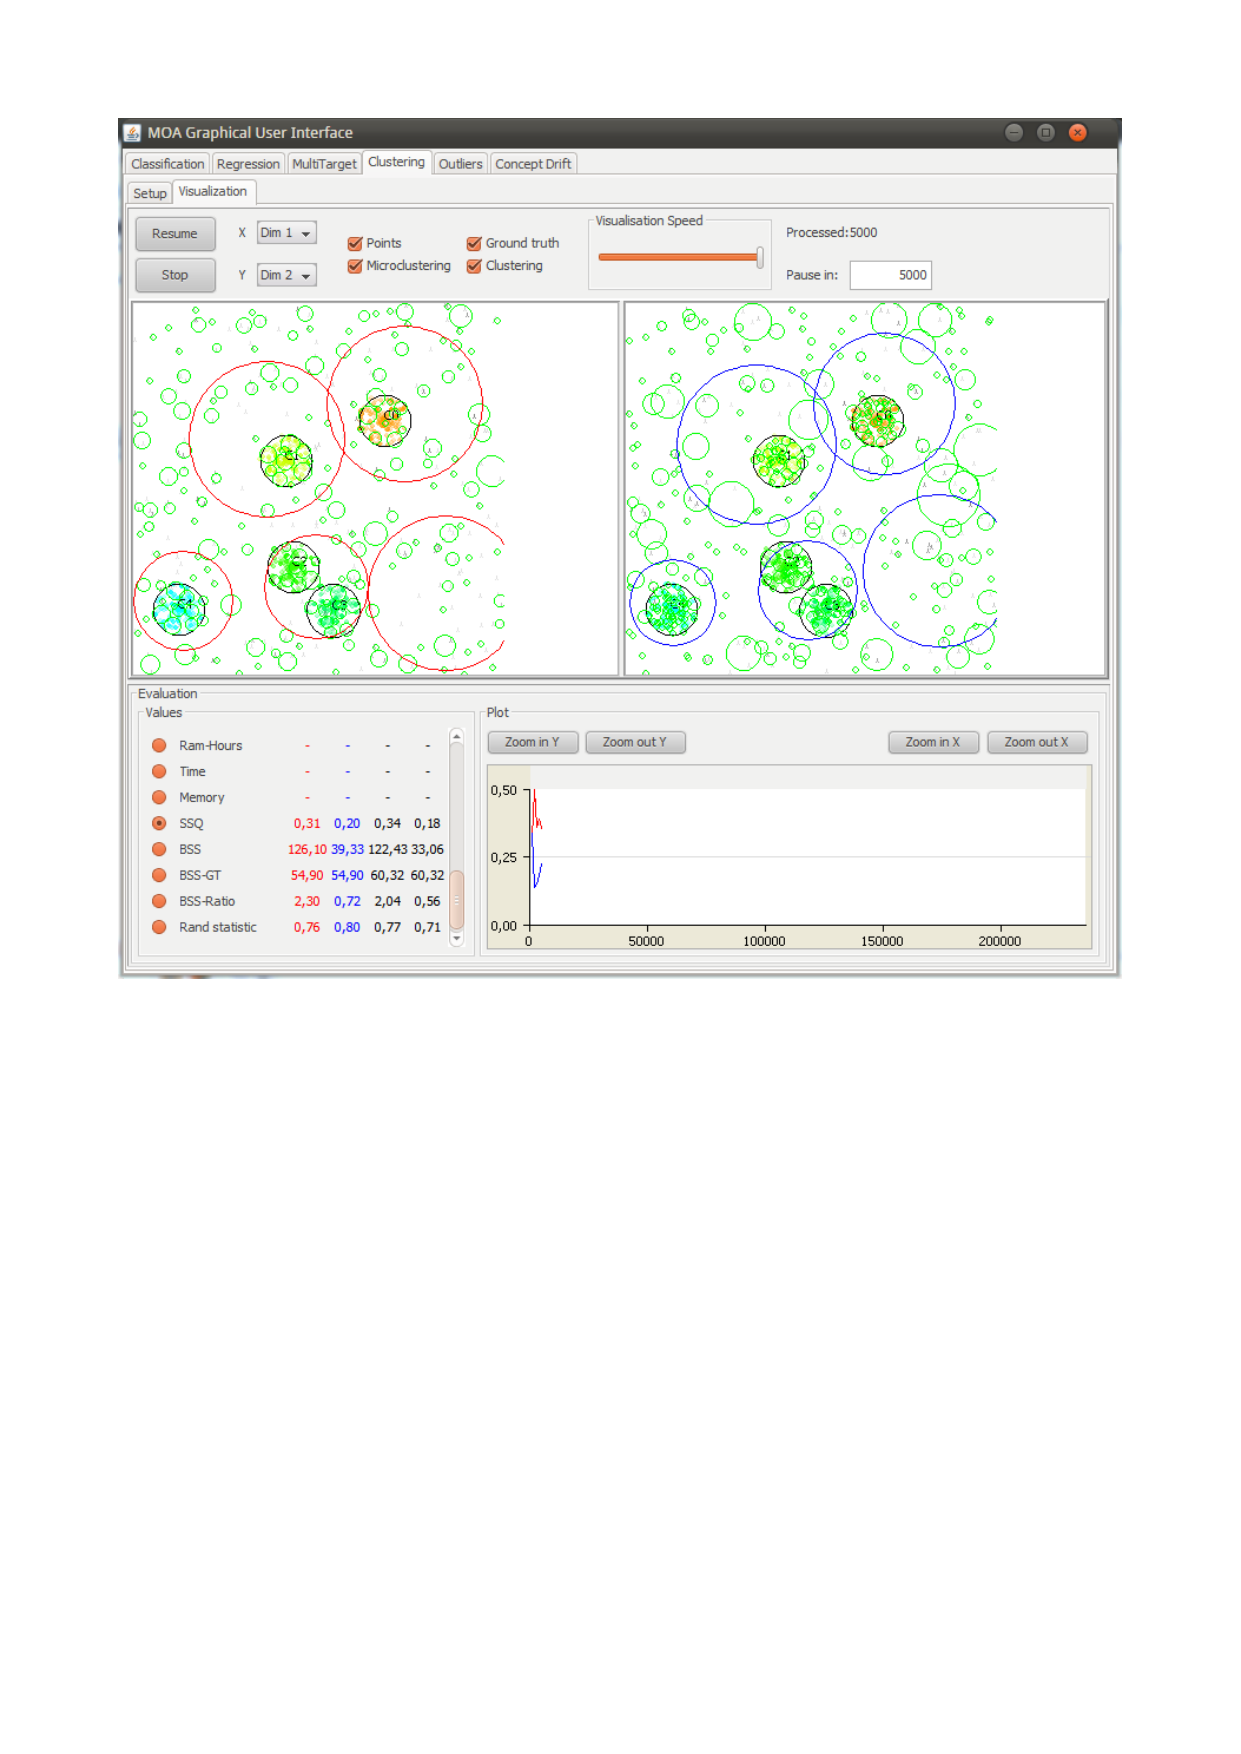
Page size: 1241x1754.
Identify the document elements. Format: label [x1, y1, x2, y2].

picture [118, 118, 1122, 979]
